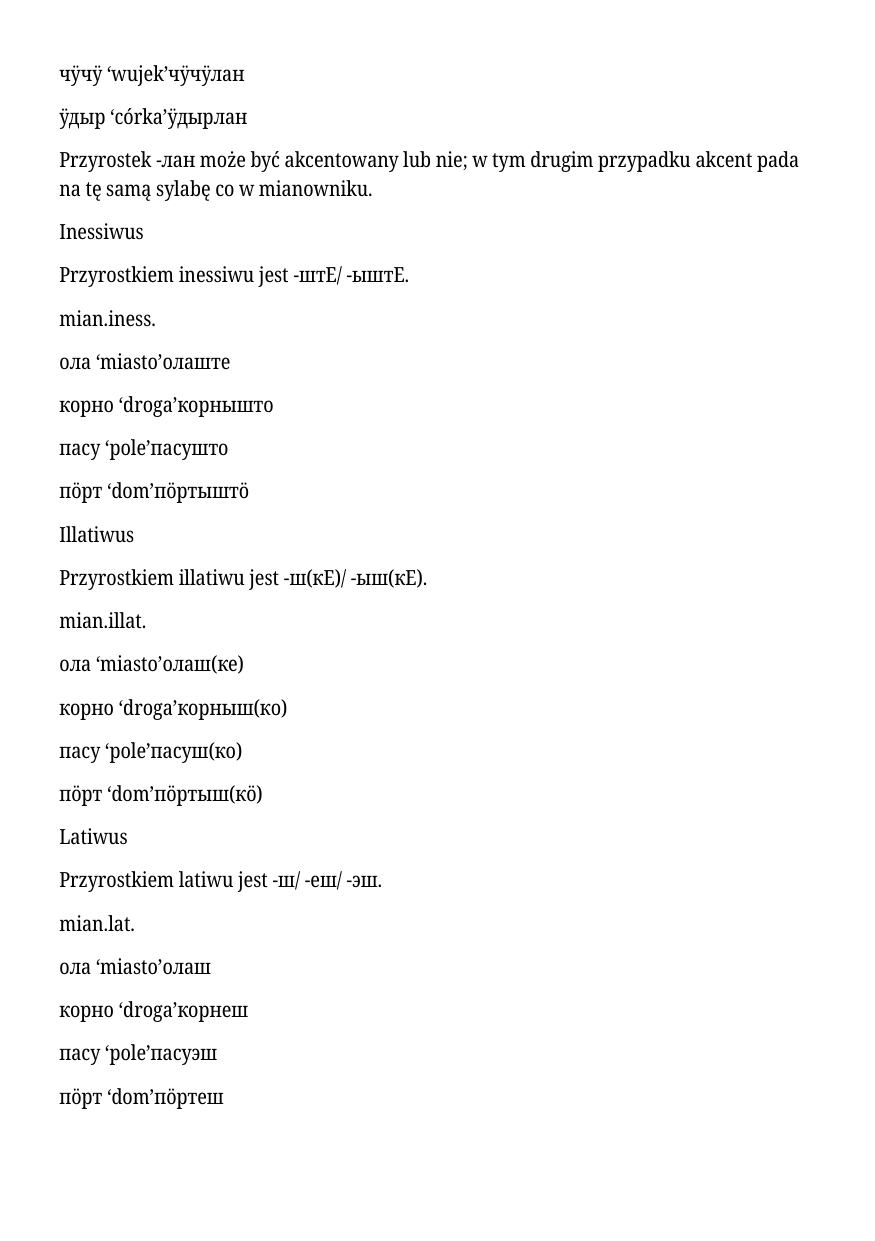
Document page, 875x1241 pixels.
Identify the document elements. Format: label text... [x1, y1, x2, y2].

text чӱчӱ ‘wujek’чӱчӱлан [59, 59, 815, 87]
text пӧрт ‘dom’пӧртеш [59, 1082, 815, 1110]
text корно ‘droga’корныш(ко) [59, 693, 815, 721]
text пасу ‘pole’пасуэш [59, 1038, 815, 1067]
text Przyrostkiem latiwu jest ‑ш/ ‑еш/ ‑эш. [59, 866, 815, 894]
text корно ‘droga’корнышто [59, 390, 815, 418]
text Inessiwus [59, 217, 815, 246]
text ола ‘miasto’олаш(ке) [59, 649, 815, 678]
text Przyrostkiem illatiwu jest ‑ш(кЕ)/ ‑ыш(кЕ). [59, 563, 815, 591]
text mian.lat. [59, 909, 815, 937]
text mian.iness. [59, 304, 815, 332]
text пасу ‘pole’пасуш(ко) [59, 736, 815, 764]
text пасу ‘pole’пасушто [59, 433, 815, 462]
text пӧрт ‘dom’пӧртыш(кӧ) [59, 779, 815, 808]
text ола ‘miasto’олаш [59, 952, 815, 981]
text ола ‘miasto’олаште [59, 347, 815, 375]
text Przyrostkiem inessiwu jest ‑штЕ/ ‑ыштЕ. [59, 260, 815, 289]
text Illatiwus [59, 520, 815, 548]
text mian.illat. [59, 606, 815, 635]
text ӱдыр ‘córka’ӱдырлан [59, 102, 815, 131]
text Latiwus [59, 822, 815, 851]
text пӧрт ‘dom’пӧртыштӧ [59, 477, 815, 505]
text Przyrostek ‑лан może być akcentowany lub nie; w tym drugim przypadku akcent pada na tę samą sylabę co w mianowniku. [59, 146, 815, 202]
text корно ‘droga’корнеш [59, 995, 815, 1024]
